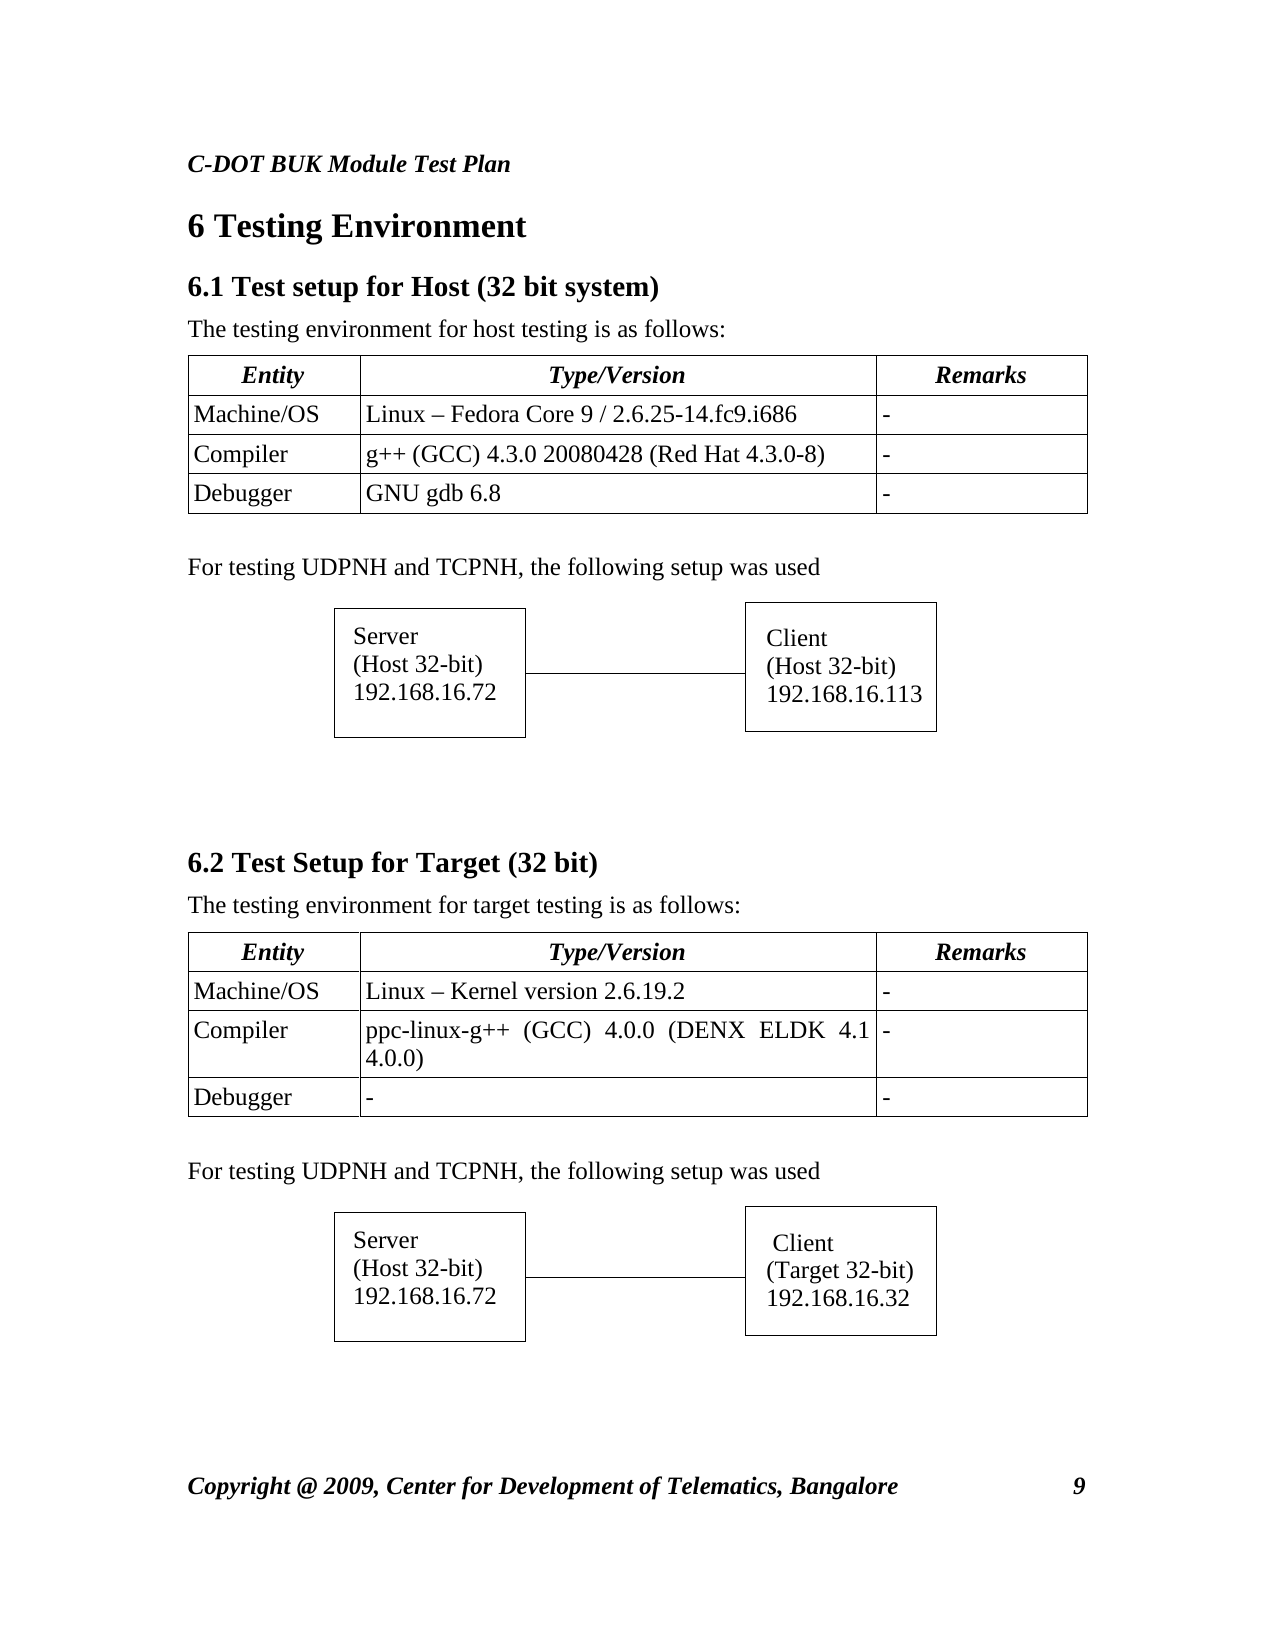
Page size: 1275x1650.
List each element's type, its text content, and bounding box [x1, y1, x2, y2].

table_header Entity [189, 933, 359, 971]
table_cell Debugger [189, 474, 360, 513]
table_cell - [877, 474, 1087, 513]
subtitle Test setup for Host (32 bit system) [187, 270, 1087, 303]
text For testing UDPNH and TCPNH, the following setup was used [187, 1157, 1087, 1184]
text The testing environment for host testing is as follows: [187, 315, 1087, 343]
text The testing environment for target testing is as follows: [187, 892, 1087, 919]
table_header Type/Version [361, 356, 876, 395]
table_cell g++ (GCC) 4.3.0 20080428 (Red Hat 4.3.0-8) [361, 435, 876, 473]
table_cell Compiler [189, 1011, 359, 1077]
table_cell Linux – Kernel version 2.6.19.2 [361, 972, 876, 1010]
table_cell - [877, 972, 1087, 1010]
table_cell - [361, 1078, 876, 1116]
table_cell Linux – Fedora Core 9 / 2.6.25-14.fc9.i686 [361, 396, 876, 434]
table_header Remarks [877, 933, 1087, 971]
table_cell - [877, 1078, 1087, 1116]
table_header Type/Version [361, 933, 876, 971]
subtitle Testing Environment [187, 207, 1087, 245]
text For testing UDPNH and TCPNH, the following setup was used [187, 553, 1087, 581]
table_cell - [877, 1011, 1087, 1077]
table_cell Debugger [189, 1078, 359, 1116]
table_cell Machine/OS [189, 972, 359, 1010]
table_header Remarks [877, 356, 1087, 395]
table_cell ppc-linux-g++ (GCC) 4.0.0 (DENX ELDK 4.1 4.0.0) [361, 1011, 876, 1077]
subtitle Test Setup for Target (32 bit) [187, 847, 1087, 879]
table_cell - [877, 435, 1087, 473]
table_header Entity [189, 356, 360, 395]
table_cell Machine/OS [189, 396, 360, 434]
table_cell Compiler [189, 435, 360, 473]
table_cell GNU gdb 6.8 [361, 474, 876, 513]
table_cell - [877, 396, 1087, 434]
